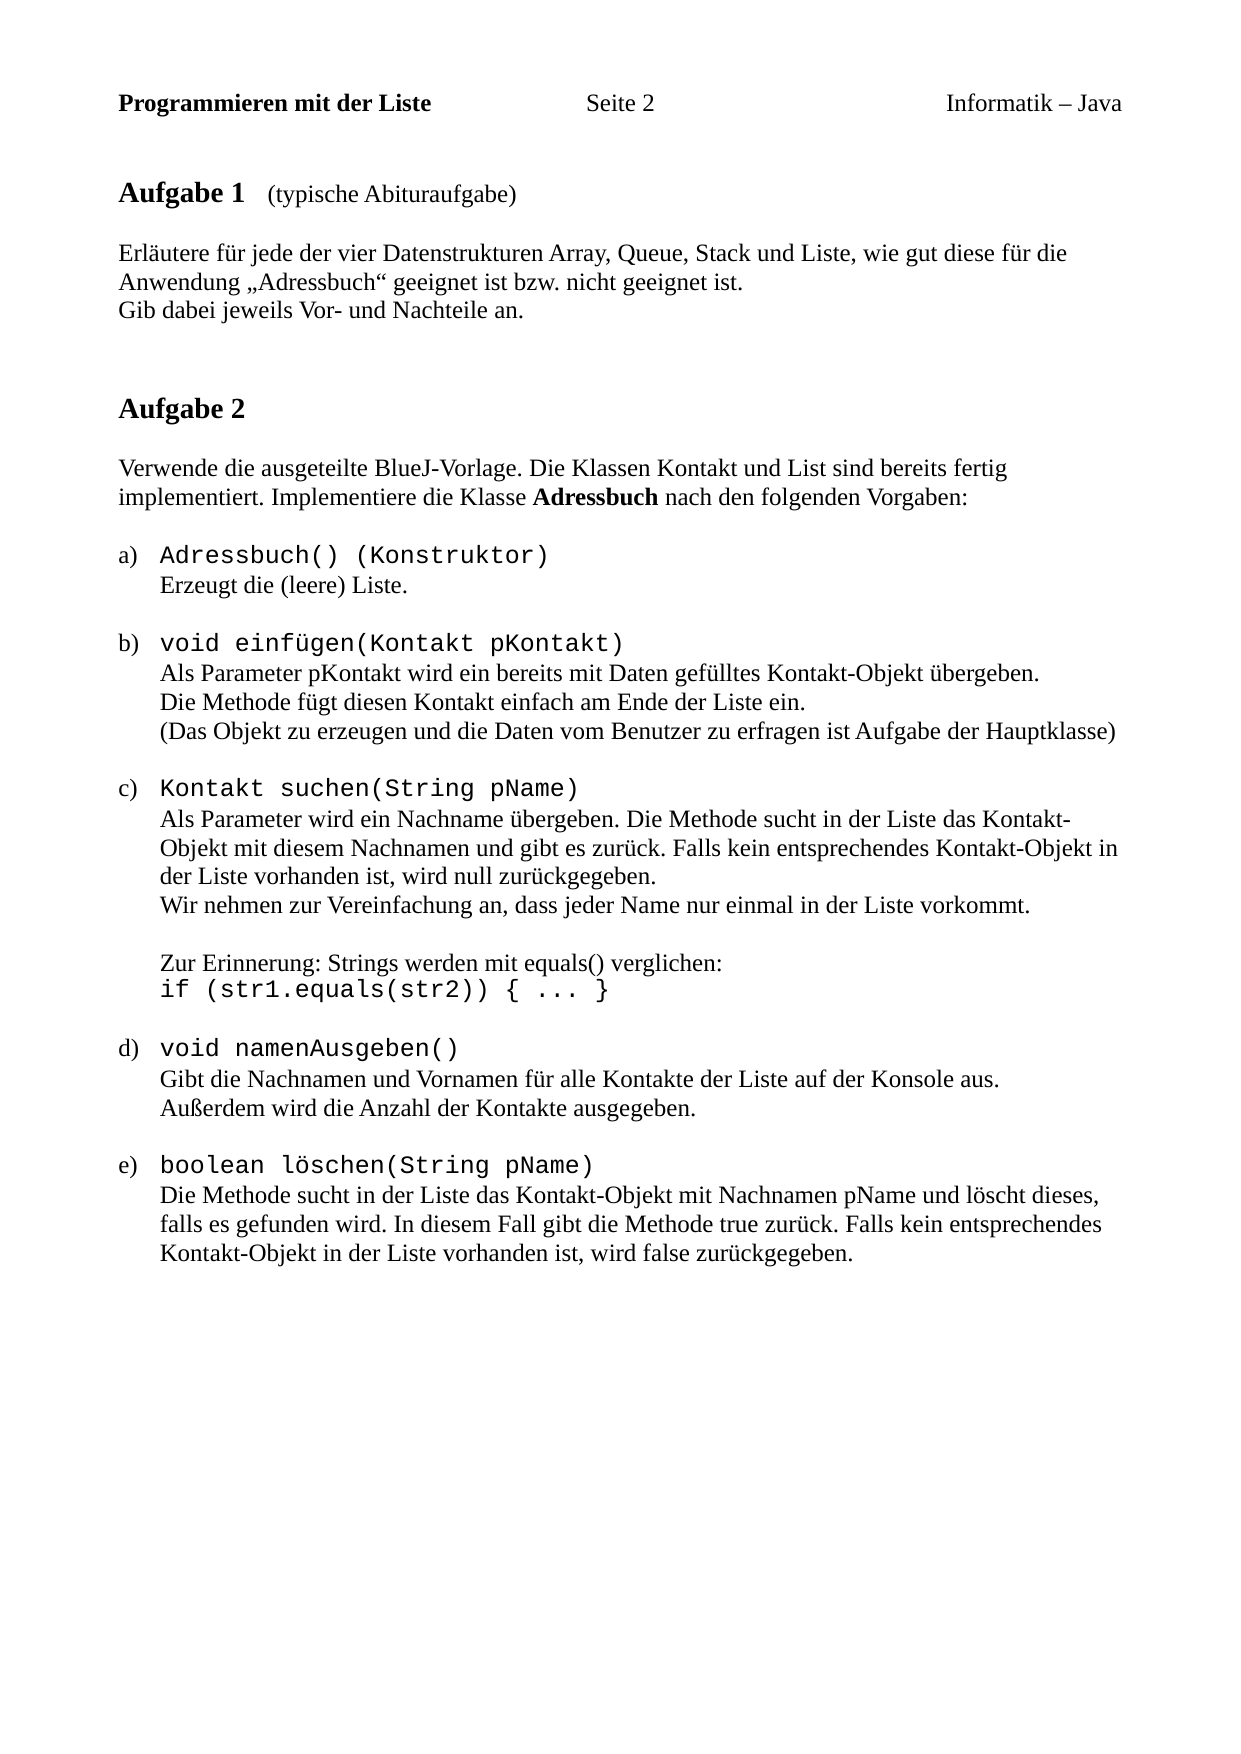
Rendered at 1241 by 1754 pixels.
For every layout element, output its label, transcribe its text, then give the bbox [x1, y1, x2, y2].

text Verwende die ausgeteilte BlueJ-Vorlage. Die Klassen Kontakt und List sind bereits fertig implementiert. Implementiere die Klasse Adressbuch nach den folgenden Vorgaben: [118, 453, 1122, 511]
list Kontakt suchen(String pName) Als Parameter wird ein Nachname übergeben. Die Methode sucht in der Liste das Kontakt-Objekt mit diesem Nachnamen und gibt es zurück. Falls kein entsprechendes Kontakt-Objekt in der Liste vorhanden ist, wird null zurückgegeben. Wir nehmen zur Vereinfachung an, dass jeder Name nur einmal in der Liste vorkommt. Zur Erinnerung: Strings werden mit equals() verglichen: if (str1.equals(str2)) { ... } [118, 773, 1122, 1005]
text Aufgabe 2 [118, 391, 1122, 425]
list boolean löschen(String pName) Die Methode sucht in der Liste das Kontakt-Objekt mit Nachnamen pName und löscht dieses, falls es gefunden wird. In diesem Fall gibt die Methode true zurück. Falls kein entsprechendes Kontakt-Objekt in der Liste vorhanden ist, wird false zurückgegeben. [118, 1150, 1122, 1267]
list void namenAusgeben() Gibt die Nachnamen und Vornamen für alle Kontakte der Liste auf der Konsole aus. Außerdem wird die Anzahl der Kontakte ausgegeben. [118, 1033, 1122, 1121]
text Gib dabei jeweils Vor- und Nachteile an. [118, 295, 1122, 324]
list Adressbuch() (Konstruktor) Erzeugt die (leere) Liste. [118, 540, 1122, 599]
list void einfügen(Kontakt pKontakt) Als Parameter pKontakt wird ein bereits mit Daten gefülltes Kontakt-Objekt übergeben. Die Methode fügt diesen Kontakt einfach am Ende der Liste ein. (Das Objekt zu erzeugen und die Daten vom Benutzer zu erfragen ist Aufgabe der Hauptklasse) [118, 628, 1122, 745]
text Aufgabe 1 (typische Abituraufgabe) [118, 176, 1122, 209]
text Erläutere für jede der vier Datenstrukturen Array, Queue, Stack und Liste, wie gut diese für die Anwendung „Adressbuch“ geeignet ist bzw. nicht geeignet ist. [118, 238, 1122, 295]
